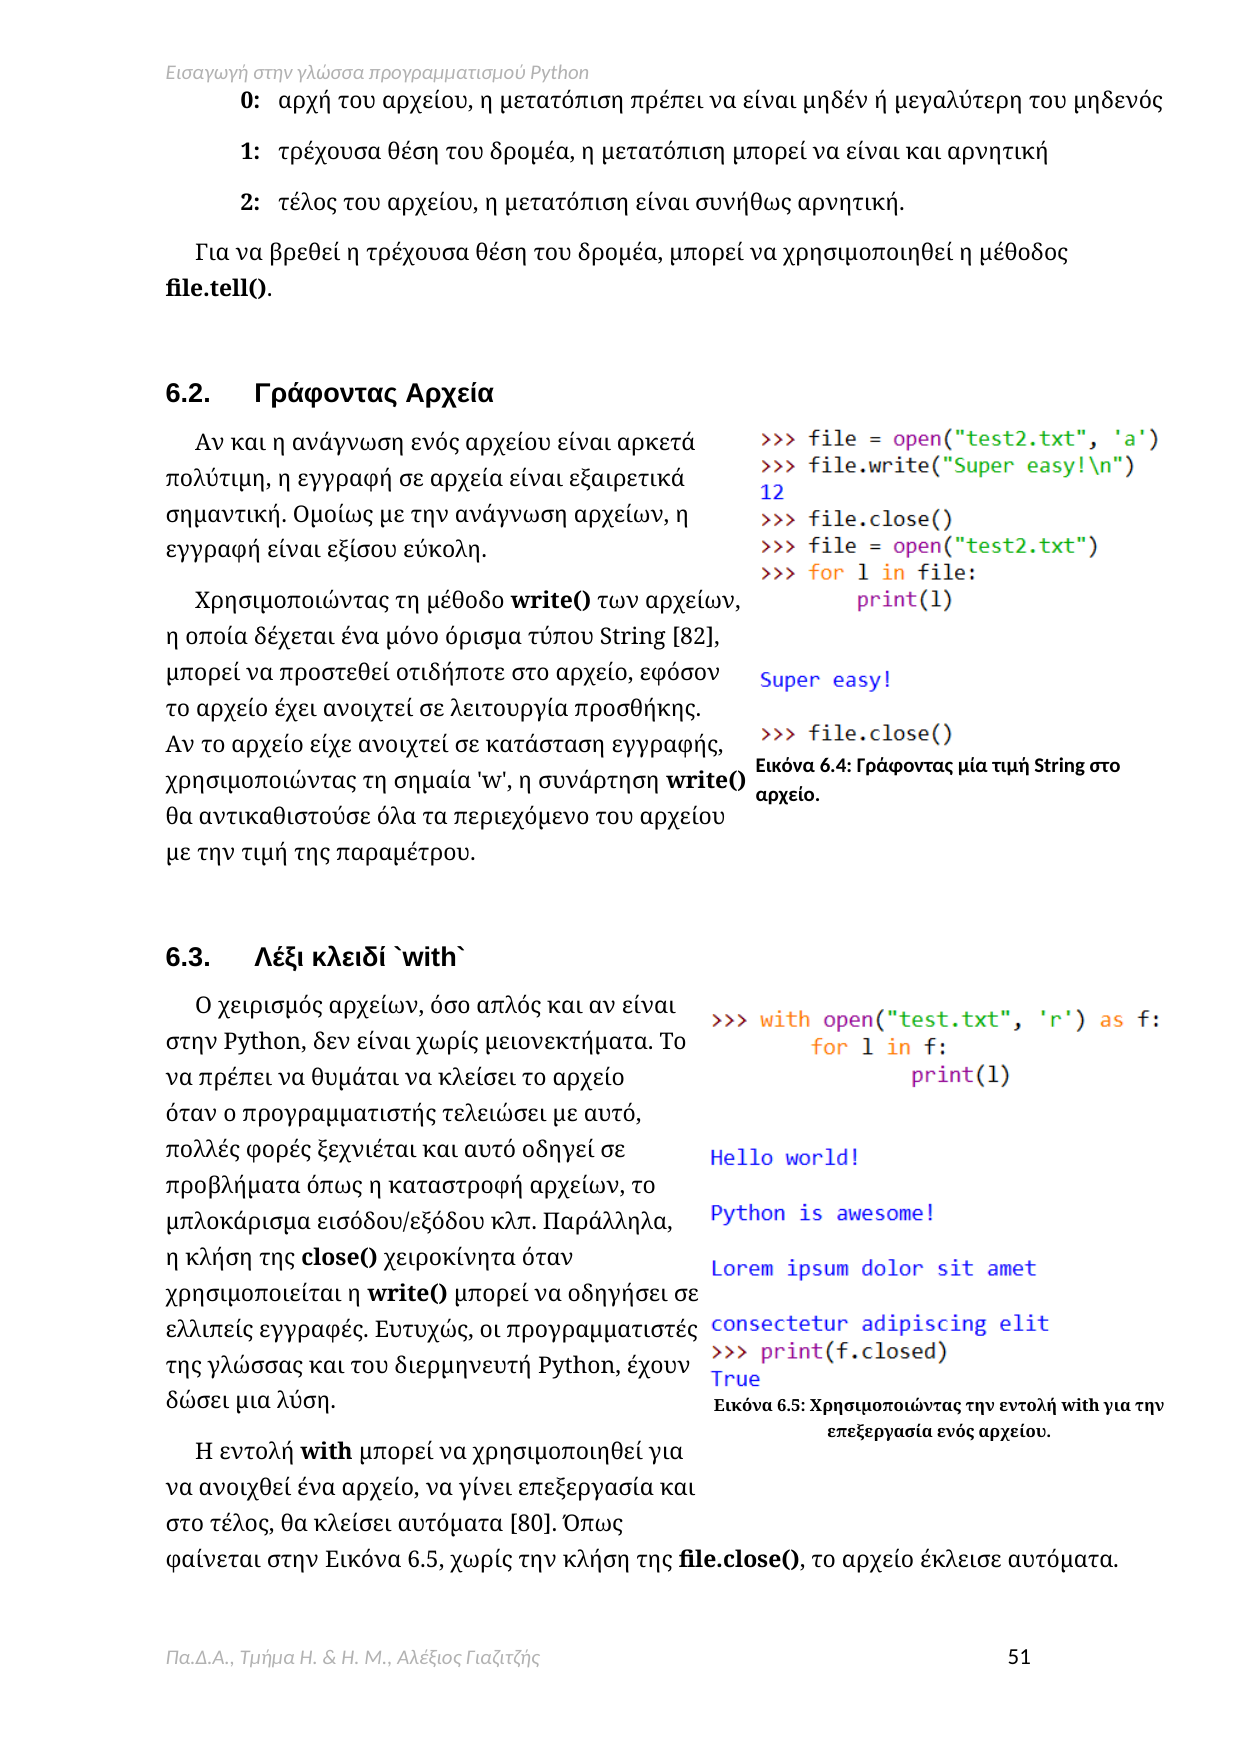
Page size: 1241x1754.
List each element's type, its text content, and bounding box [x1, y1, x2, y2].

list τέλος του αρχείου, η μετατόπιση είναι συνήθως αρνητική. [240, 186, 1169, 217]
text Χρησιμοποιώντας τη μέθοδο write() των αρχείων, η οποία δέχεται ένα μόνο όρισμα τύπου String [82], μπορεί να προστεθεί οτιδήποτε στο αρχείο, εφόσον το αρχείο έχει ανοιχτεί σε λειτουργία προσθήκης. Αν το αρχείο είχε ανοιχτεί σε κατάσταση εγγραφής, χρησιμοποιώντας τη σημαία 'w', η συνάρτηση write() θα αντικαθιστούσε όλα τα περιεχόμενο του αρχείου με την τιμή της παραμέτρου. [165, 584, 1169, 867]
text Εικόνα 6.5: Χρησιμοποιώντας την εντολή with για την επεξεργασία ενός αρχείου. [709, 1390, 1169, 1442]
picture [755, 425, 1170, 749]
text Η εντολή with μπορεί να χρησιμοποιηθεί για να ανοιχθεί ένα αρχείο, να γίνει επεξεργασία και στο τέλος, θα κλείσει αυτόματα [80]. Όπως φαίνεται στην Εικόνα 6.5, χωρίς την κλήση της file.close(), το αρχείο έκλεισε αυτόματα. [165, 1435, 1169, 1574]
text Για να βρεθεί η τρέχουσα θέση του δρομέα, μπορεί να χρησιμοποιηθεί η μέθοδος file.tell(). [165, 236, 1169, 303]
text Εικόνα 6.4: Γράφοντας μία τιμή String στο αρχείο. [755, 749, 1169, 806]
subtitle Γράφοντας Αρχεία [165, 377, 1169, 408]
list αρχή του αρχείου, η μετατόπιση πρέπει να είναι μηδέν ή μεγαλύτερη του μηδενός [240, 84, 1169, 116]
list τρέχουσα θέση του δρομέα, η μετατόπιση μπορεί να είναι και αρνητική [240, 135, 1169, 166]
subtitle Λέξι κλειδί `with` [165, 941, 1169, 972]
picture [708, 1008, 1170, 1390]
text Αν και η ανάγνωση ενός αρχείου είναι αρκετά πολύτιμη, η εγγραφή σε αρχεία είναι εξαιρετικά σημαντική. Ομοίως με την ανάγνωση αρχείων, η εγγραφή είναι εξίσου εύκολη. [165, 426, 755, 565]
text Ο χειρισμός αρχείων, όσο απλός και αν είναι στην Python, δεν είναι χωρίς μειονεκτήματα. Το να πρέπει να θυμάται να κλείσει το αρχείο όταν ο προγραμματιστής τελειώσει με αυτό, πολλές φορές ξεχνιέται και αυτό οδηγεί σε προβλήματα όπως η καταστροφή αρχείων, το μπλοκάρισμα εισόδου/εξόδου κλπ. Παράλληλα, η κλήση της close() χειροκίνητα όταν χρησιμοποιείται η write() μπορεί να οδηγήσει σε ελλιπείς εγγραφές. Ευτυχώς, οι προγραμματιστές της γλώσσας και του διερμηνευτή Python, έχουν δώσει μια λύση. [165, 989, 1169, 1416]
